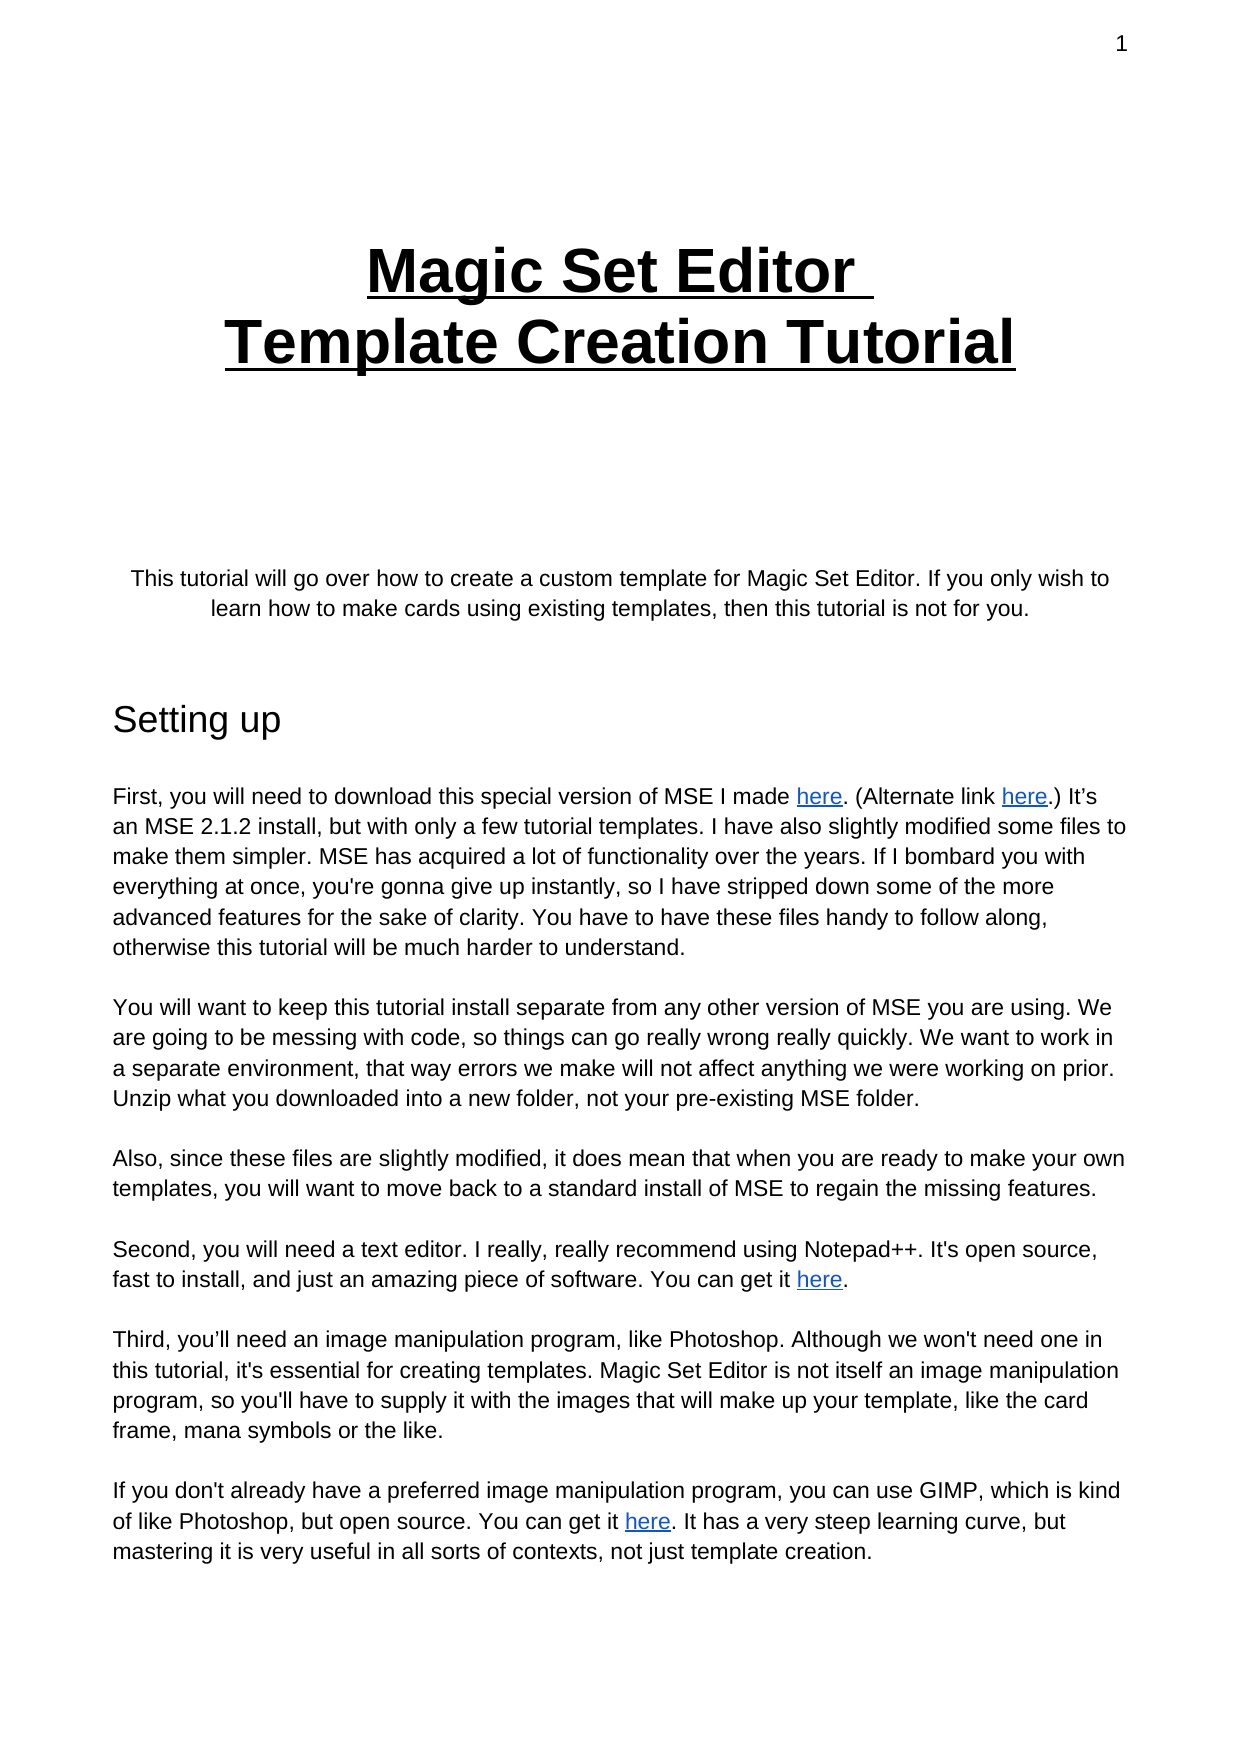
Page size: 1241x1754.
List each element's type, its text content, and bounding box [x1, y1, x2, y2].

text First, you will need to download this special version of MSE I made here. (Alternate link here.) It’s an MSE 2.1.2 install, but with only a few tutorial templates. I have also slightly modified some files to make them simpler. MSE has acquired a lot of functionality over the years. If I bombard you with everything at once, you're gonna give up instantly, so I have stripped down some of the more advanced features for the sake of clarity. You have to have these files handy to follow along, otherwise this tutorial will be much harder to understand. [112, 783, 1128, 960]
text You will want to keep this tutorial install separate from any other version of MSE you are using. We are going to be messing with code, so things can go really wrong really quickly. We want to work in a separate environment, that way errors we make will not affect anything we were working on prior. Unzip what you downloaded into a new folder, not your pre-existing MSE folder. [112, 994, 1128, 1111]
text Also, since these files are slightly modified, it does mean that when you are ready to make your own templates, you will want to move back to a standard install of MSE to regain the missing features. [112, 1145, 1128, 1202]
text Third, you’ll need an image manipulation program, like Photoshop. Although we won't need one in this tutorial, it's essential for creating templates. Magic Set Editor is not itself an image manipulation program, so you'll have to supply it with the images that will make up your template, like the card frame, mana symbols or the like. [112, 1326, 1128, 1443]
text If you don't already have a preferred image manipulation program, you can use GIMP, which is kind of like Photoshop, but open source. You can get it here. It has a very steep learning curve, but mastering it is very useful in all sorts of contexts, not just template creation. [112, 1477, 1128, 1564]
subtitle Setting up [112, 697, 1128, 740]
text This tutorial will go over how to create a custom template for Magic Set Editor. If you only wish to learn how to make cards using existing templates, then this tutorial is not for you. [112, 564, 1128, 621]
text Second, you will need a text editor. I really, really recommend using Notepad++. It's open source, fast to install, and just an amazing piece of software. You can get it here. [112, 1236, 1128, 1292]
title Magic Set Editor Template Creation Tutorial [112, 233, 1128, 377]
